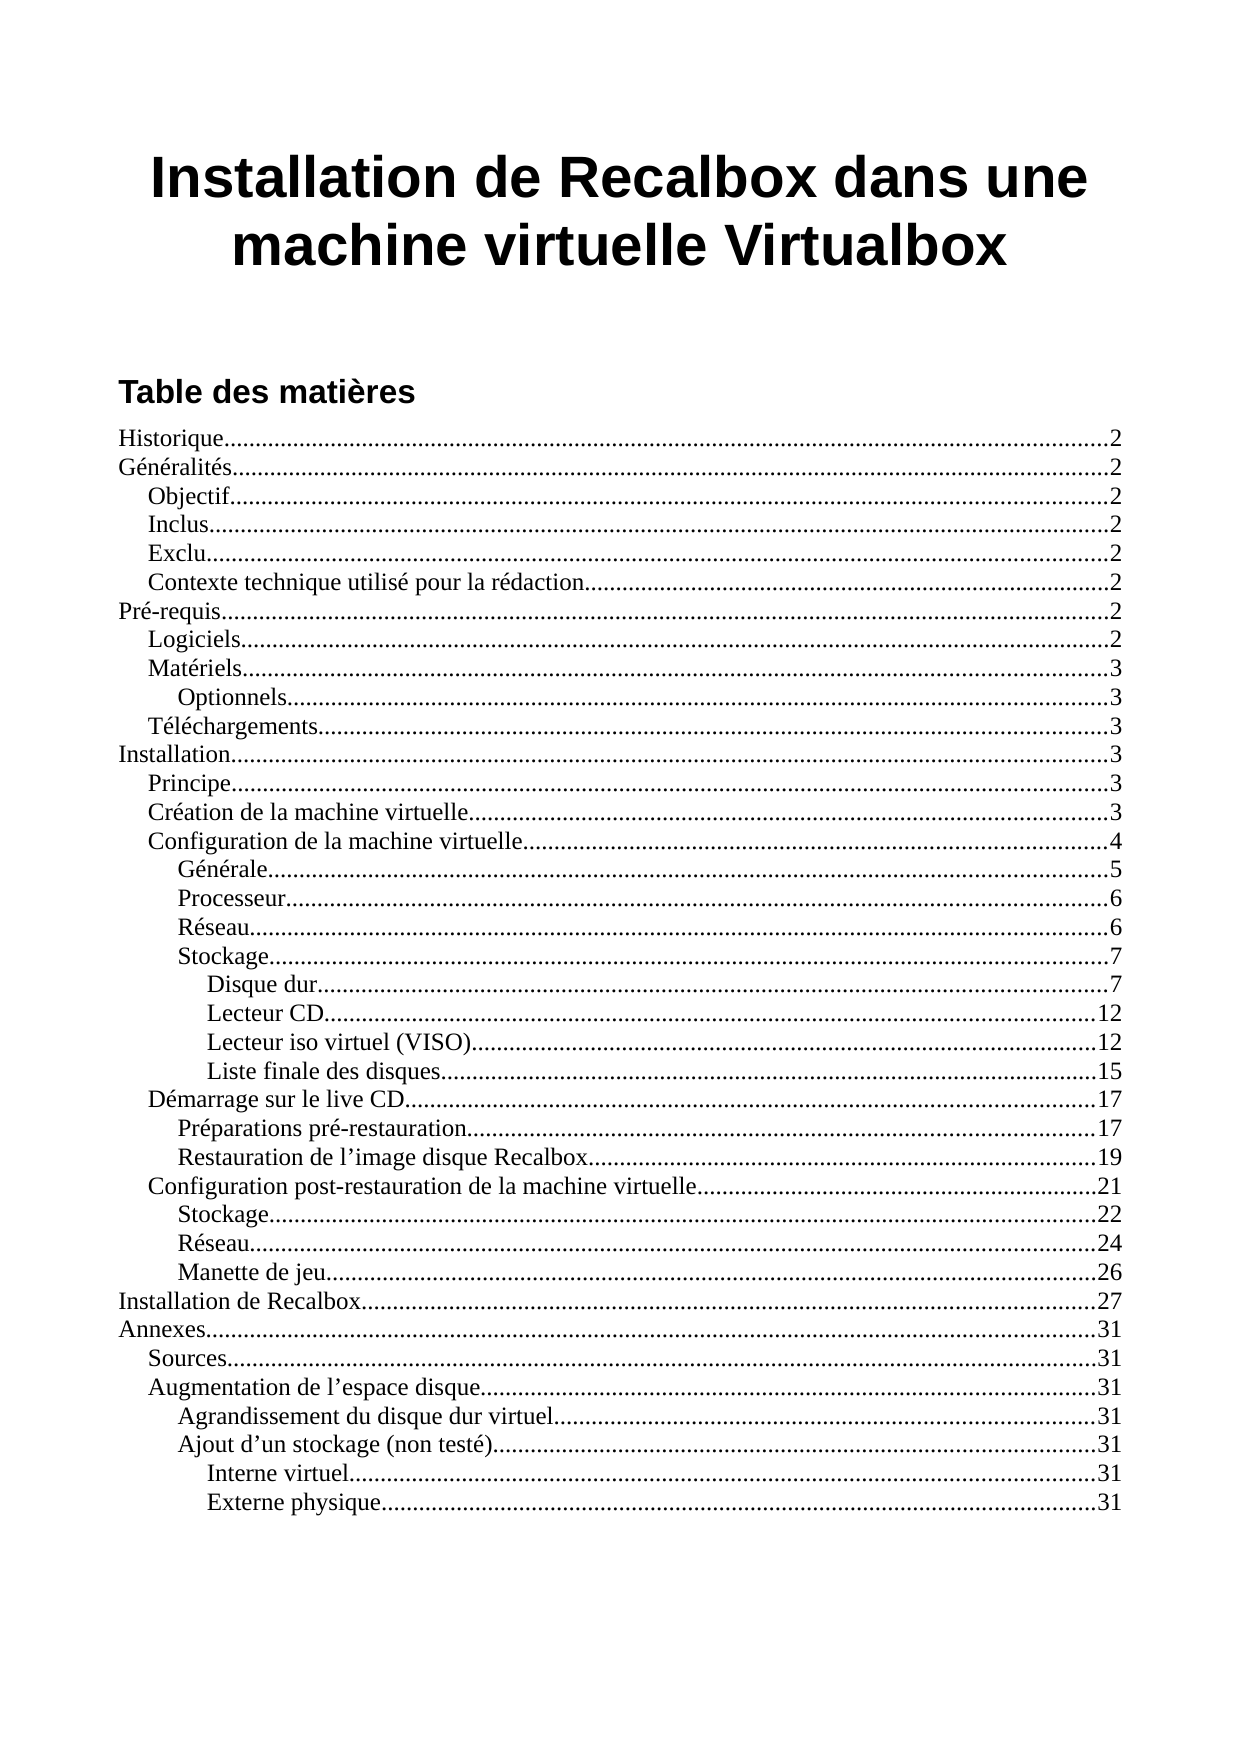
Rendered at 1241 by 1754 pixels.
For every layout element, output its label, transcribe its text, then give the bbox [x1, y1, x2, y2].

text Configuration de la machine virtuelle 4 [148, 826, 1122, 854]
text Configuration post-restauration de la machine virtuelle 21 [148, 1171, 1122, 1199]
text Ajout d’un stockage (non testé) 31 [177, 1429, 1122, 1458]
text Stockage 22 [177, 1199, 1122, 1228]
text Externe physique 31 [207, 1487, 1122, 1516]
text Démarrage sur le live CD 17 [148, 1084, 1122, 1113]
text Processeur 6 [177, 883, 1122, 912]
text Lecteur CD 12 [207, 998, 1122, 1027]
text Contexte technique utilisé pour la rédaction 2 [148, 567, 1122, 596]
text Manette de jeu 26 [177, 1257, 1122, 1286]
text Réseau 6 [177, 912, 1122, 941]
title Installation de Recalbox dans une machine virtuelle Virtualbox [118, 143, 1122, 277]
text Objectif 2 [148, 481, 1122, 509]
text Annexes 31 [118, 1314, 1122, 1343]
text Optionnels 3 [177, 682, 1122, 711]
text Lecteur iso virtuel (VISO) 12 [207, 1027, 1122, 1056]
subtitle Table des matières [118, 372, 1122, 411]
text Matériels 3 [148, 653, 1122, 682]
text Généralités 2 [118, 452, 1122, 481]
text Pré-requis 2 [118, 596, 1122, 624]
text Installation de Recalbox 27 [118, 1286, 1122, 1314]
text Liste finale des disques 15 [207, 1056, 1122, 1084]
text Agrandissement du disque dur virtuel 31 [177, 1401, 1122, 1429]
text Augmentation de l’espace disque 31 [148, 1372, 1122, 1401]
text Exclu 2 [148, 538, 1122, 567]
text Stockage 7 [177, 941, 1122, 969]
text Principe 3 [148, 768, 1122, 797]
text Historique 2 [118, 423, 1122, 452]
text Téléchargements 3 [148, 711, 1122, 739]
text Générale 5 [177, 854, 1122, 883]
text Disque dur 7 [207, 969, 1122, 998]
text Réseau 24 [177, 1228, 1122, 1257]
text Création de la machine virtuelle 3 [148, 797, 1122, 826]
text Interne virtuel 31 [207, 1458, 1122, 1487]
text Préparations pré-restauration 17 [177, 1113, 1122, 1142]
text Restauration de l’image disque Recalbox 19 [177, 1142, 1122, 1171]
text Sources 31 [148, 1343, 1122, 1372]
text Inclus 2 [148, 509, 1122, 538]
text Logiciels 2 [148, 624, 1122, 653]
text Installation 3 [118, 739, 1122, 768]
